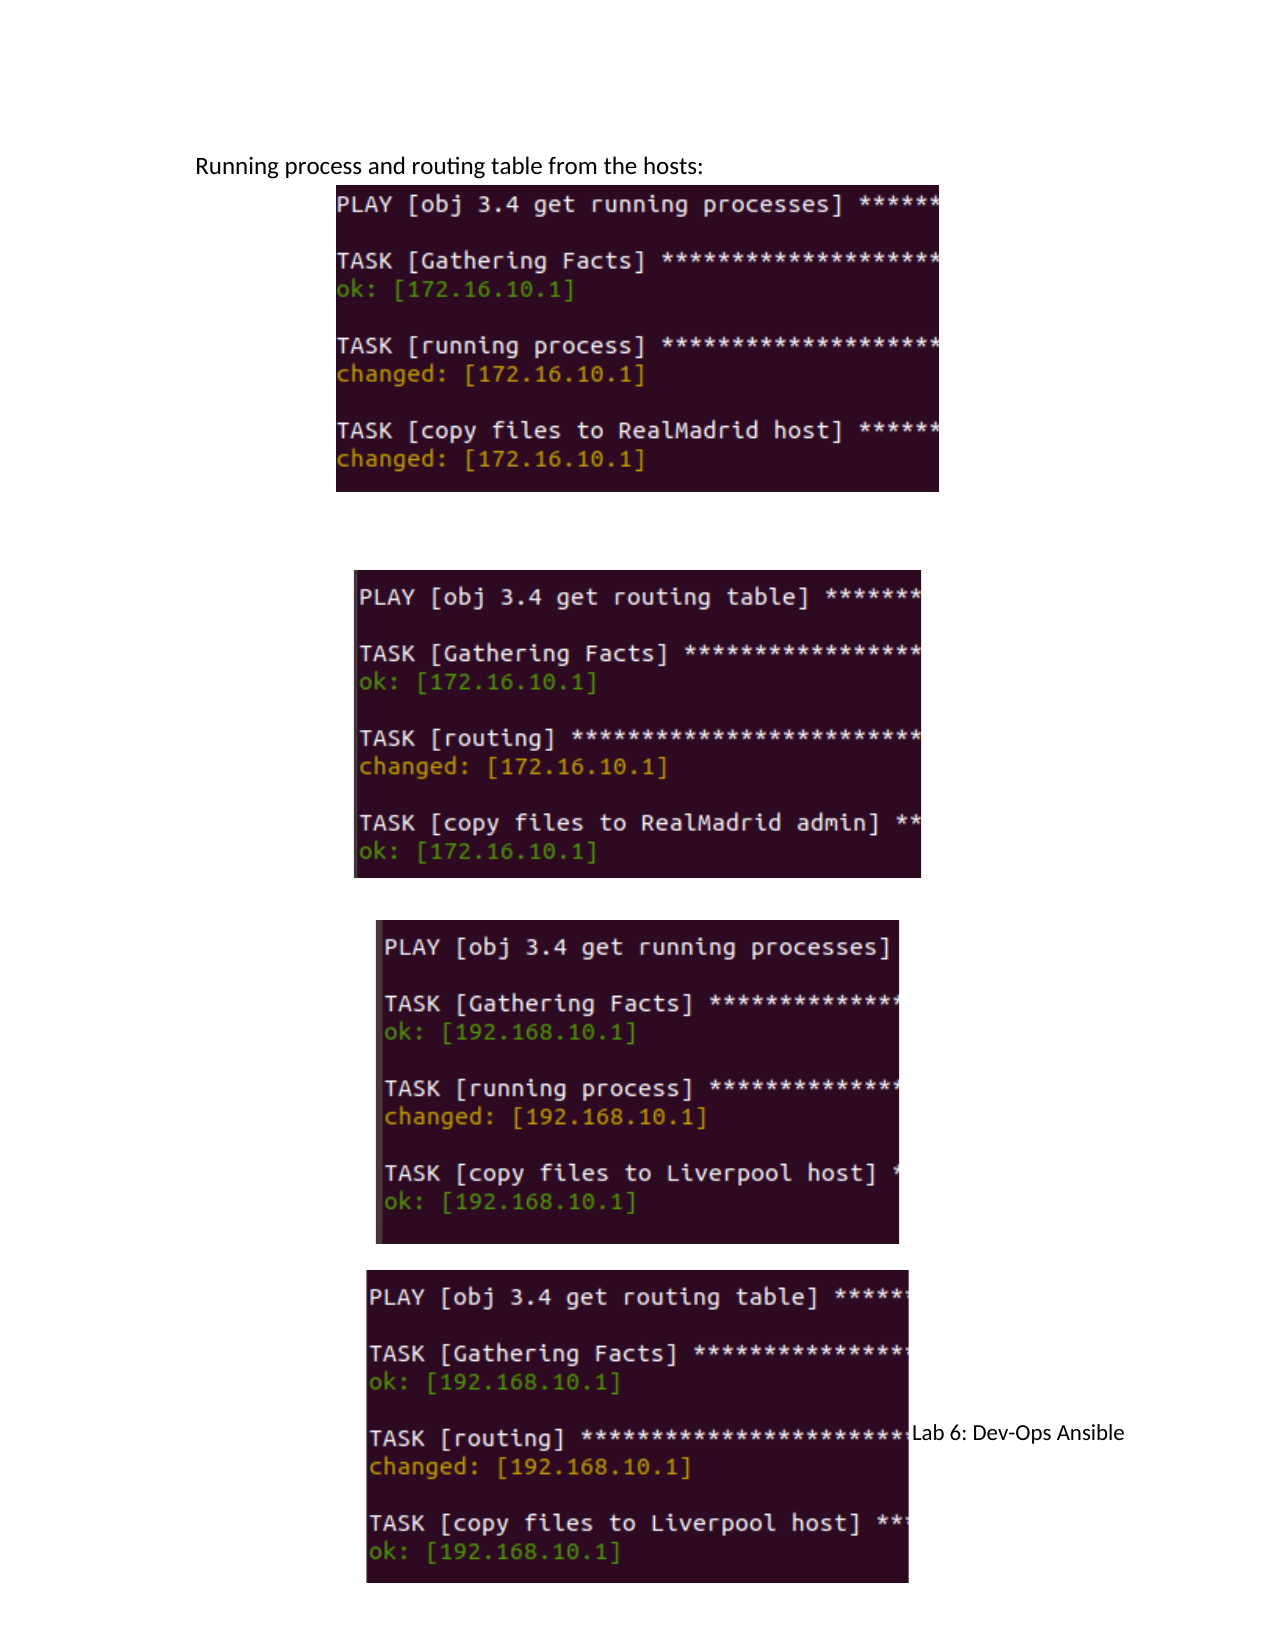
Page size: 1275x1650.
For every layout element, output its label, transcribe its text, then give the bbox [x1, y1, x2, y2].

picture [353, 570, 922, 878]
picture [366, 1270, 909, 1583]
picture [336, 185, 939, 492]
picture [375, 920, 900, 1244]
text Running process and routing table from the hosts: [150, 150, 1125, 181]
